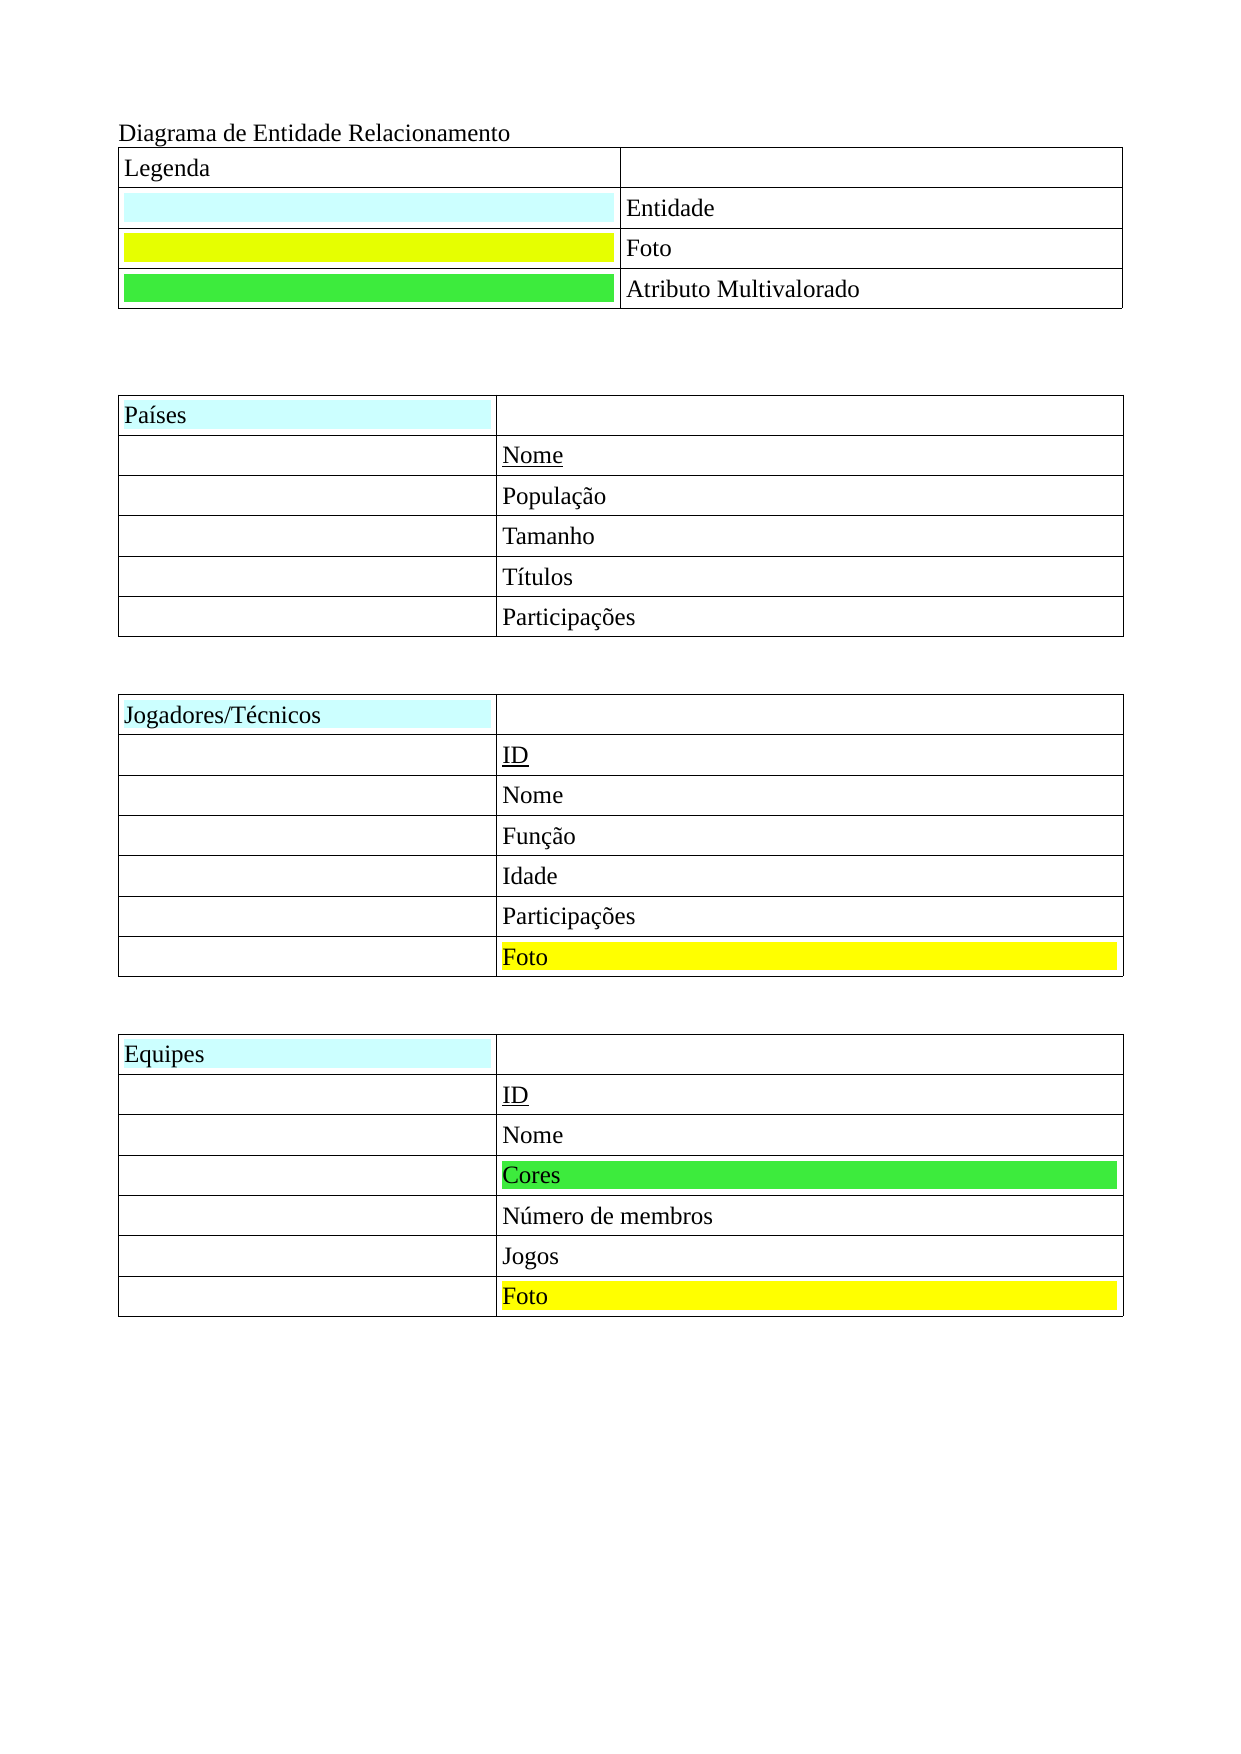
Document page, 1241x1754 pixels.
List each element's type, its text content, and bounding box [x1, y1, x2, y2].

table_cell [119, 735, 496, 774]
table_cell Participações [497, 897, 1123, 936]
table_header [497, 695, 1123, 734]
table_cell Foto [497, 937, 1123, 976]
table_cell Atributo Multivalorado [621, 269, 1122, 308]
table_cell Títulos [497, 557, 1123, 596]
table_cell [119, 1277, 496, 1316]
table_cell [119, 1115, 496, 1155]
table_cell [119, 476, 496, 515]
table_cell [119, 436, 496, 475]
table_cell [119, 897, 496, 936]
table_cell Jogos [497, 1236, 1123, 1276]
table_header Jogadores/Técnicos [119, 695, 496, 734]
table_cell Entidade [621, 188, 1122, 227]
table_cell [119, 1156, 496, 1195]
table_cell Foto [497, 1277, 1123, 1316]
text Diagrama de Entidade Relacionamento [118, 118, 1122, 147]
table_cell [119, 516, 496, 556]
table_header Legenda [119, 148, 620, 187]
table_header [621, 148, 1122, 187]
table_cell Participações [497, 597, 1123, 636]
table_cell ID [497, 735, 1123, 774]
table_cell População [497, 476, 1123, 515]
table_header Equipes [119, 1035, 496, 1074]
table_cell Nome [497, 436, 1123, 475]
table_header Países [119, 396, 496, 435]
table_cell [119, 269, 620, 308]
table_cell ID [497, 1075, 1123, 1114]
table_cell Cores [497, 1156, 1123, 1195]
table_cell [119, 188, 620, 227]
table_cell Foto [621, 229, 1122, 268]
table_header [497, 1035, 1123, 1074]
table_cell [119, 1196, 496, 1235]
table_cell [119, 937, 496, 976]
table_cell [119, 1236, 496, 1276]
table_cell [119, 1075, 496, 1114]
table_cell [119, 557, 496, 596]
table_cell Nome [497, 1115, 1123, 1155]
table_cell [119, 229, 620, 268]
table_cell Função [497, 816, 1123, 855]
table_cell [119, 816, 496, 855]
table_cell Idade [497, 856, 1123, 896]
table_cell [119, 776, 496, 815]
table_cell Tamanho [497, 516, 1123, 556]
table_cell [119, 856, 496, 896]
table_header [497, 396, 1123, 435]
table_cell [119, 597, 496, 636]
table_cell Nome [497, 776, 1123, 815]
table_cell Número de membros [497, 1196, 1123, 1235]
